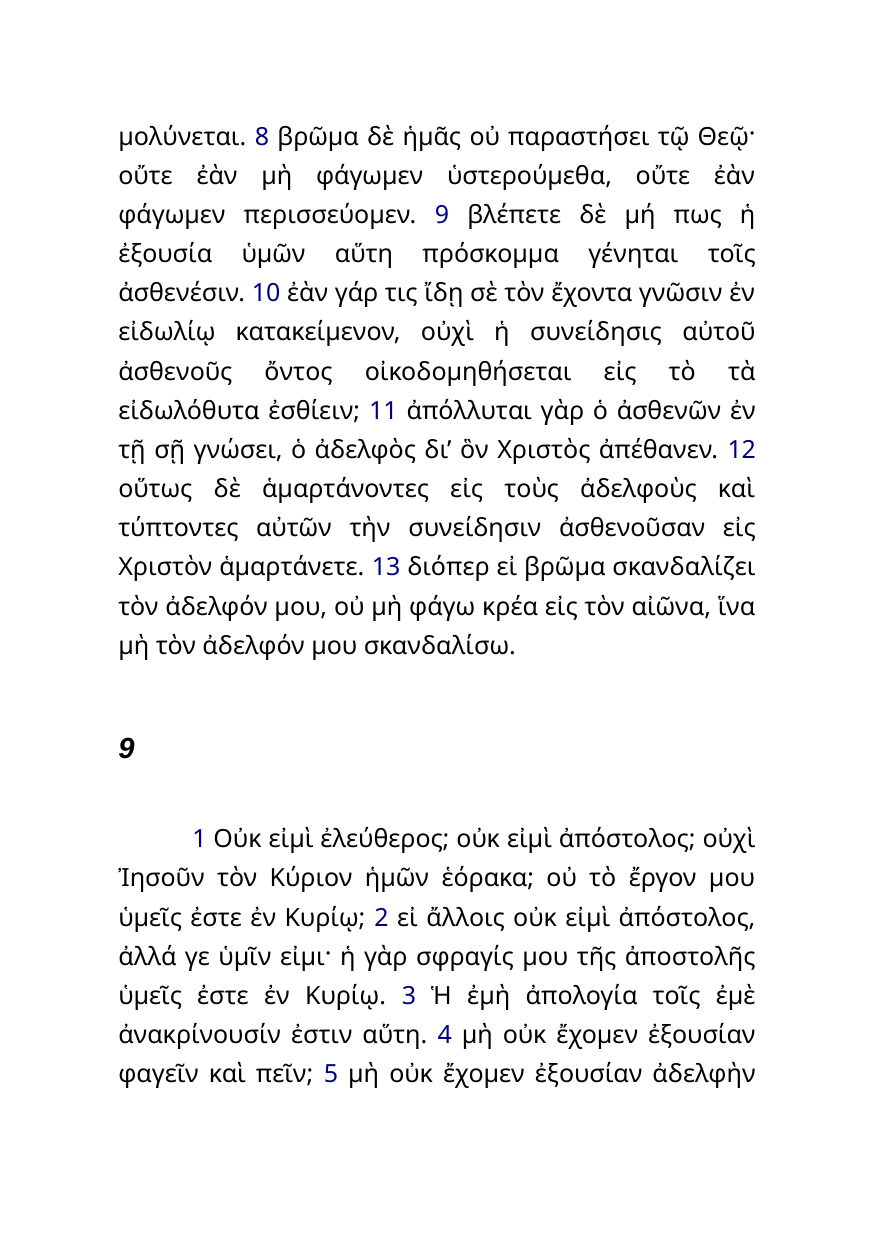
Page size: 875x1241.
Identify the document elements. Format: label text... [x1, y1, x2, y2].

text 1 Οὐκ εἰμὶ ἐλεύθερος; οὐκ εἰμὶ ἀπόστολος; οὐχὶ Ἰησοῦν τὸν Κύριον ἡμῶν ἑόρακα; οὐ τὸ ἔργον μου ὑμεῖς ἐστε ἐν Κυρίῳ; 2 εἰ ἄλλοις οὐκ εἰμὶ ἀπόστολος, ἀλλά γε ὑμῖν εἰμι· ἡ γὰρ σφραγίς μου τῆς ἀποστολῆς ὑμεῖς ἐστε ἐν Κυρίῳ. 3 Ἡ ἐμὴ ἀπολογία τοῖς ἐμὲ ἀνακρίνουσίν ἐστιν αὕτη. 4 μὴ οὐκ ἔχομεν ἐξουσίαν φαγεῖν καὶ πεῖν; 5 μὴ οὐκ ἔχομεν ἐξουσίαν ἀδελφὴν [118, 821, 756, 1090]
text μολύνεται. 8 βρῶμα δὲ ἡμᾶς οὐ παραστήσει τῷ Θεῷ· οὔτε ἐὰν μὴ φάγωμεν ὑστερούμεθα, οὔτε ἐὰν φάγωμεν περισσεύομεν. 9 βλέπετε δὲ μή πως ἡ ἐξουσία ὑμῶν αὕτη πρόσκομμα γένηται τοῖς ἀσθενέσιν. 10 ἐὰν γάρ τις ἴδῃ σὲ τὸν ἔχοντα γνῶσιν ἐν εἰδωλίῳ κατακείμενον, οὐχὶ ἡ συνείδησις αὐτοῦ ἀσθενοῦς ὄντος οἰκοδομηθήσεται εἰς τὸ τὰ εἰδωλόθυτα ἐσθίειν; 11 ἀπόλλυται γὰρ ὁ ἀσθενῶν ἐν τῇ σῇ γνώσει, ὁ ἀδελφὸς δι’ ὃν Χριστὸς ἀπέθανεν. 12 οὕτως δὲ ἁμαρτάνοντες εἰς τοὺς ἀδελφοὺς καὶ τύπτοντες αὐτῶν τὴν συνείδησιν ἀσθενοῦσαν εἰς Χριστὸν ἁμαρτάνετε. 13 διόπερ εἰ βρῶμα σκανδαλίζει τὸν ἀδελφόν μου, οὐ μὴ φάγω κρέα εἰς τὸν αἰῶνα, ἵνα μὴ τὸν ἀδελφόν μου σκανδαλίσω. [118, 118, 756, 661]
subtitle 9 [118, 731, 756, 764]
